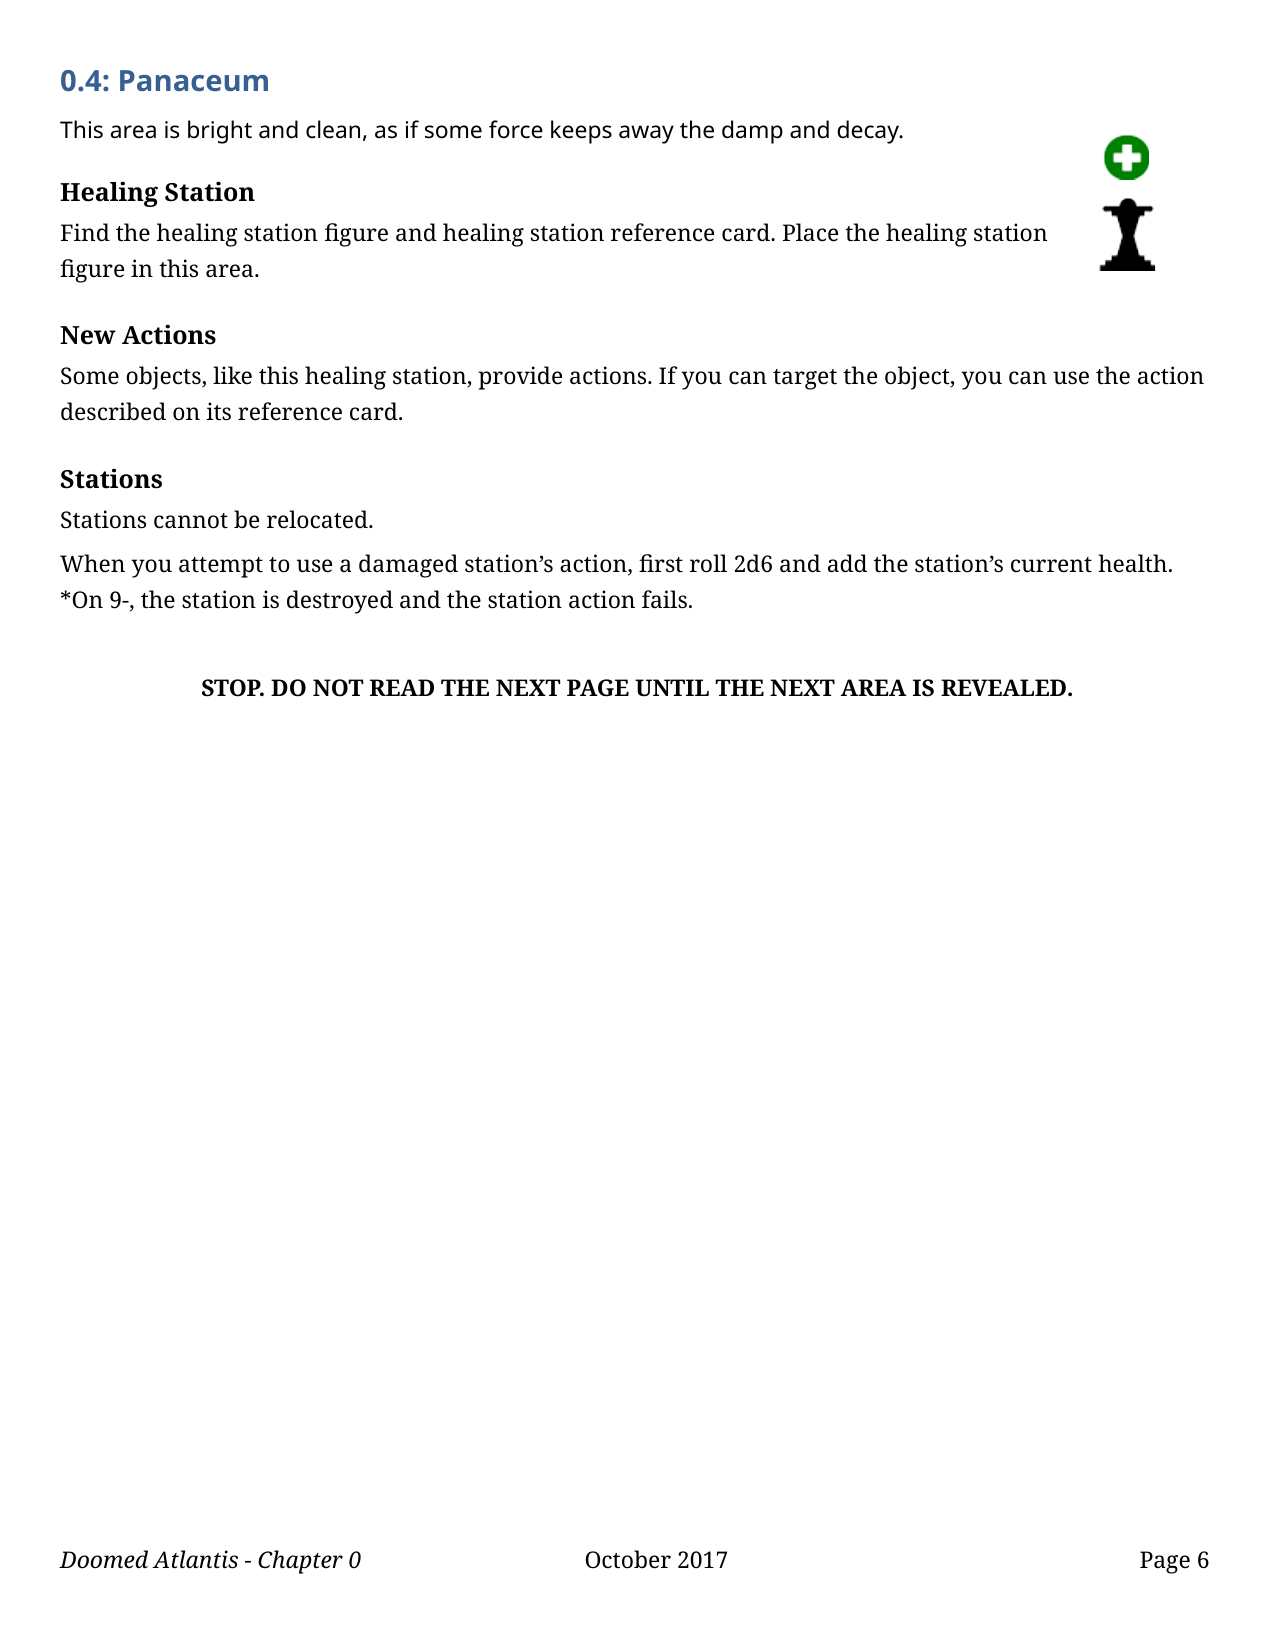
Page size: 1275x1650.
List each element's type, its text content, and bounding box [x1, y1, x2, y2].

picture [1103, 134, 1149, 180]
subtitle This area is bright and clean, as if some force keeps away the damp and decay. [60, 114, 1215, 145]
subtitle 0.4: Panaceum [60, 60, 1215, 100]
text Stations cannot be relocated. [60, 504, 1215, 535]
text STOP. DO NOT READ THE NEXT PAGE UNTIL THE NEXT AREA IS REVEALED. [60, 672, 1215, 704]
picture [1099, 197, 1156, 271]
subtitle Healing Station [60, 174, 1215, 208]
subtitle Stations [60, 461, 1215, 495]
text Some objects, like this healing station, provide actions. If you can target the object, you can use the action described on its reference card. [60, 360, 1215, 427]
text When you attempt to use a damaged station’s action, first roll 2d6 and add the station’s current health. *On 9-, the station is destroyed and the station action fails. [60, 548, 1215, 615]
subtitle New Actions [60, 318, 1215, 352]
text Find the healing station figure and healing station reference card. Place the healing station figure in this area. [60, 217, 1215, 284]
